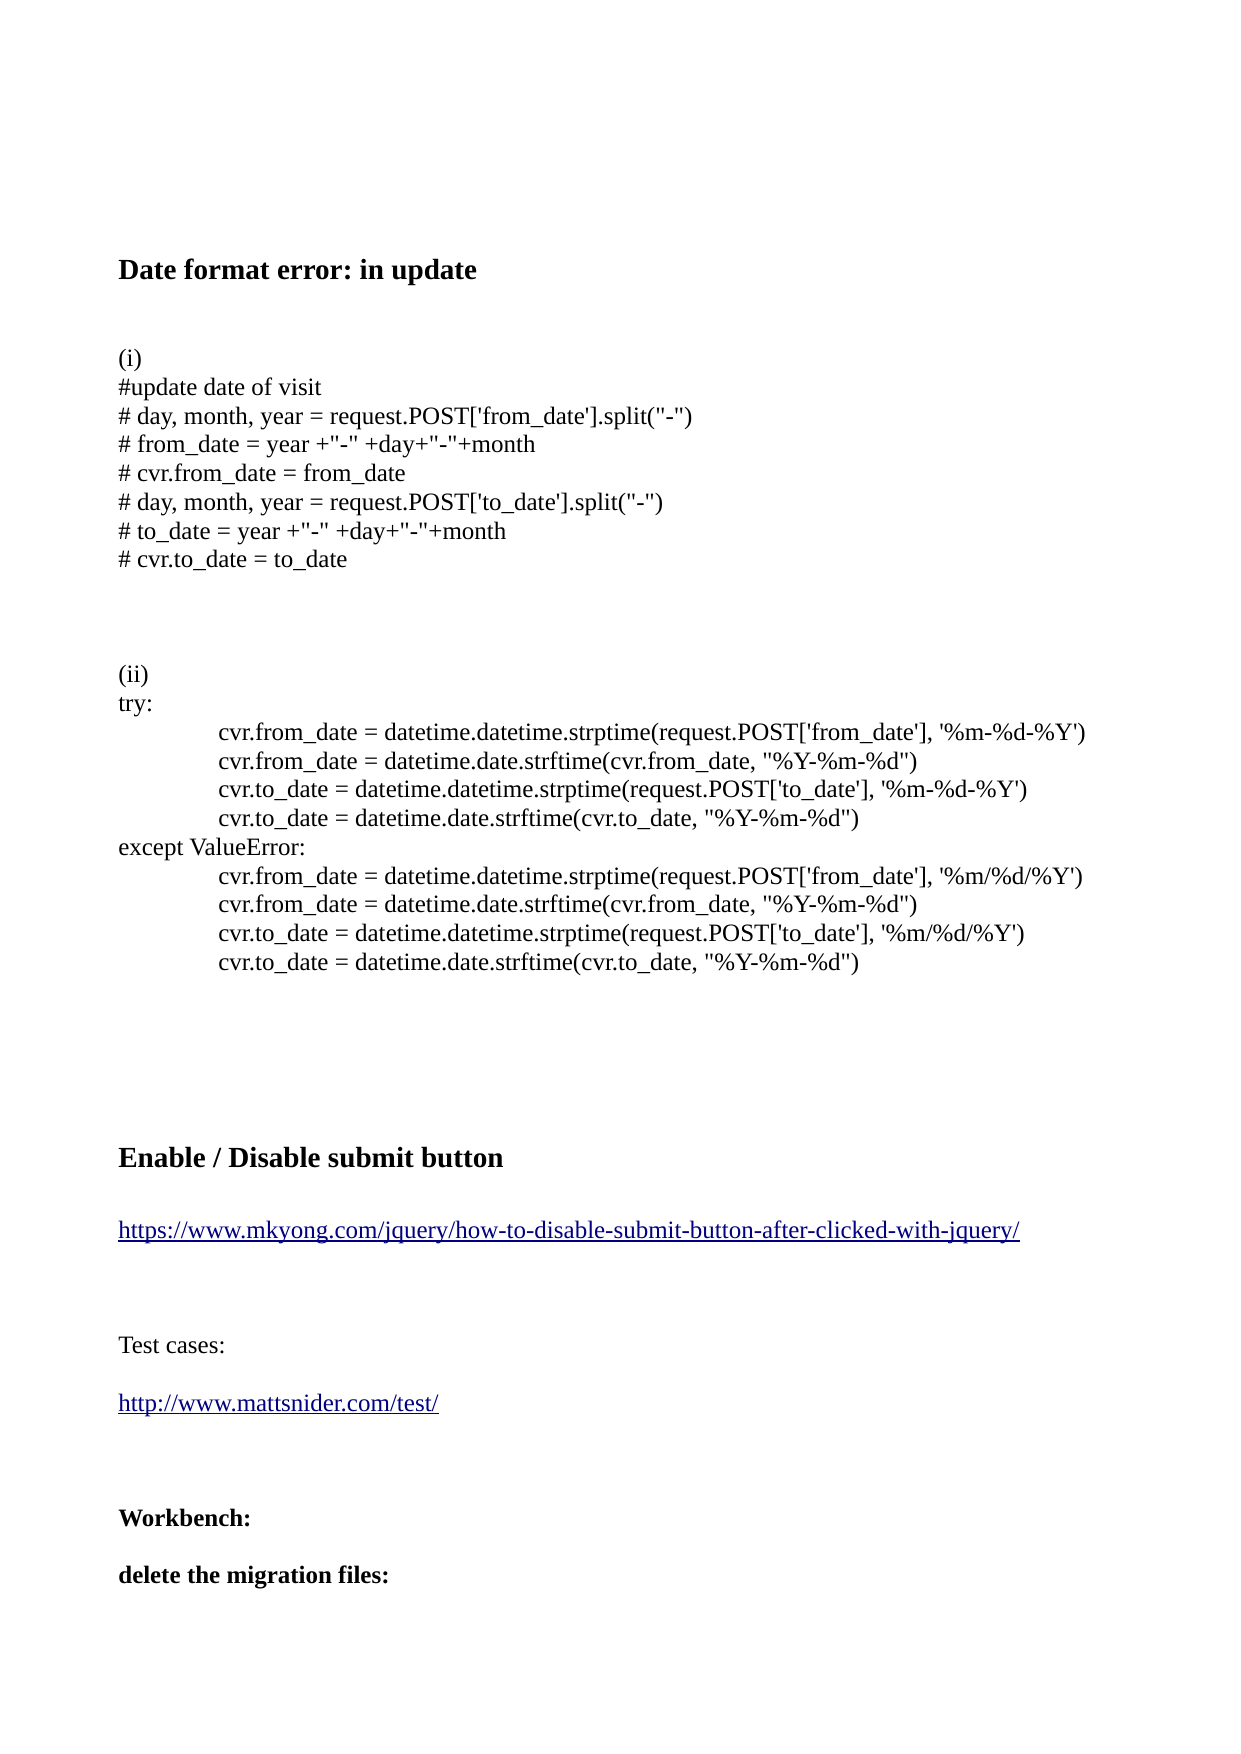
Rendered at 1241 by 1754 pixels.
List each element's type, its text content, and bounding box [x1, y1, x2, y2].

text https://www.mkyong.com/jquery/how-to-disable-submit-button-after-clicked-with-jquery/ [118, 1215, 1122, 1244]
text (i) [118, 343, 1122, 372]
text except ValueError: [118, 832, 1122, 861]
text (ii) [118, 659, 1122, 688]
text # cvr.to_date = to_date [118, 544, 1122, 573]
text # day, month, year = request.POST['to_date'].split("-") [118, 487, 1122, 516]
text cvr.to_date = datetime.datetime.strptime(request.POST['to_date'], '%m/%d/%Y') [118, 918, 1122, 947]
text http://www.mattsnider.com/test/ [118, 1388, 1122, 1416]
text cvr.from_date = datetime.date.strftime(cvr.from_date, "%Y-%m-%d") [118, 746, 1122, 774]
subtitle Enable / Disable submit button [118, 1140, 1122, 1174]
text # day, month, year = request.POST['from_date'].split("-") [118, 401, 1122, 429]
text # to_date = year +"-" +day+"-"+month [118, 516, 1122, 544]
text cvr.from_date = datetime.datetime.strptime(request.POST['from_date'], '%m/%d/%Y') [118, 861, 1122, 889]
text cvr.from_date = datetime.datetime.strptime(request.POST['from_date'], '%m-%d-%Y') [118, 717, 1122, 746]
text cvr.to_date = datetime.date.strftime(cvr.to_date, "%Y-%m-%d") [118, 803, 1122, 832]
text #update date of visit [118, 372, 1122, 401]
text Date format error: in update [118, 252, 1122, 286]
text delete the migration files: [118, 1560, 1122, 1589]
text # from_date = year +"-" +day+"-"+month [118, 429, 1122, 458]
text Test cases: [118, 1330, 1122, 1359]
text cvr.from_date = datetime.date.strftime(cvr.from_date, "%Y-%m-%d") [118, 889, 1122, 918]
text cvr.to_date = datetime.date.strftime(cvr.to_date, "%Y-%m-%d") [118, 947, 1122, 976]
text # cvr.from_date = from_date [118, 458, 1122, 487]
text Workbench: [118, 1503, 1122, 1531]
text try: [118, 688, 1122, 717]
text cvr.to_date = datetime.datetime.strptime(request.POST['to_date'], '%m-%d-%Y') [118, 774, 1122, 803]
